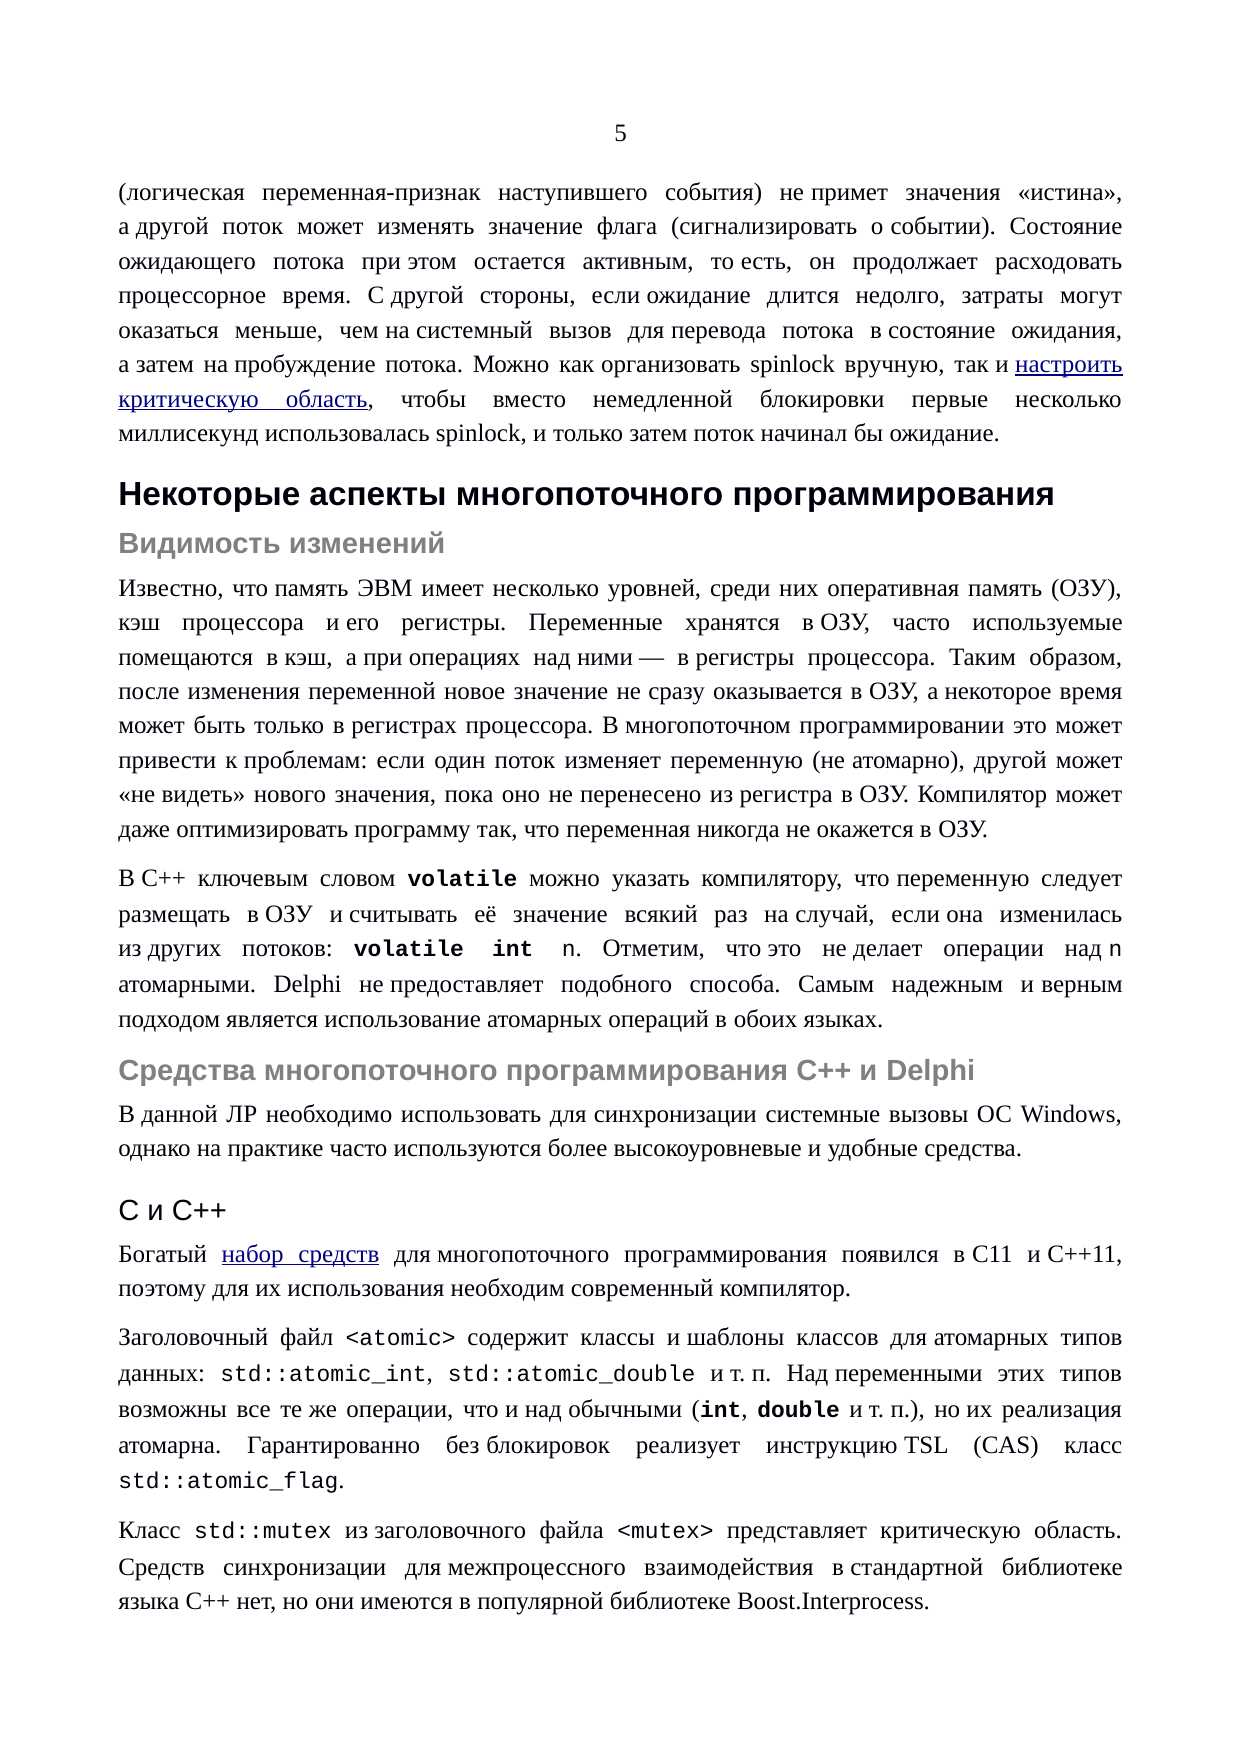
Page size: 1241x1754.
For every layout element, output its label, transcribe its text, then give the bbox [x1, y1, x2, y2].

text (логическая переменная-признак наступившего события) не примет значения «истина», а другой поток может изменять значение флага (сигнализировать о событии). Состояние ожидающего потока при этом остается активным, то есть, он продолжает расходовать процессорное время. С другой стороны, если ожидание длится недолго, затраты могут оказаться меньше, чем на системный вызов для перевода потока в состояние ожидания, а затем на пробуждение потока. Можно как организовать spinlock вручную, так и настроить критическую область, чтобы вместо немедленной блокировки первые несколько миллисекунд использовалась spinlock, и только затем поток начинал бы ожидание. [118, 177, 1122, 447]
subtitle Видимость изменений [118, 527, 1122, 560]
text В данной ЛР необходимо использовать для синхронизации системные вызовы ОС Windows, однако на практике часто используются более высокоуровневые и удобные средства. [118, 1099, 1122, 1162]
text В C++ ключевым словом volatile можно указать компилятору, что переменную следует размещать в ОЗУ и считывать её значение всякий раз на случай, если она изменилась из других потоков: volatile int n. Отметим, что это не делает операции над n атомарными. Delphi не предоставляет подобного способа. Самым надежным и верным подходом является использование атомарных операций в обоих языках. [118, 863, 1122, 1033]
text Заголовочный файл <atomic> содержит классы и шаблоны классов для атомарных типов данных: std::atomic_int, std::atomic_double и т. п. Над переменными этих типов возможны все те же операции, что и над обычными (int, double и т. п.), но их реализация атомарна. Гарантированно без блокировок реализует инструкцию TSL (CAS) класс std::atomic_flag. [118, 1322, 1122, 1495]
text Класс std::mutex из заголовочного файла <mutex> представляет критическую область. Средств синхронизации для межпроцессного взаимодействия в стандартной библиотеке языка C++ нет, но они имеются в популярной библиотеке Boost.Interprocess. [118, 1516, 1122, 1615]
subtitle Средства многопоточного программирования C++ и Delphi [118, 1053, 1122, 1086]
subtitle Некоторые аспекты многопоточного программирования [118, 473, 1122, 512]
text Богатый набор средств для многопоточного программирования появился в С11 и С++11, поэтому для их использования необходим современный компилятор. [118, 1239, 1122, 1302]
text Известно, что память ЭВМ имеет несколько уровней, среди них оперативная память (ОЗУ), кэш процессора и его регистры. Переменные хранятся в ОЗУ, часто используемые помещаются в кэш, а при операциях над ними — в регистры процессора. Таким образом, после изменения переменной новое значение не сразу оказывается в ОЗУ, а некоторое время может быть только в регистрах процессора. В многопоточном программировании это может привести к проблемам: если один поток изменяет переменную (не атомарно), другой может «не видеть» нового значения, пока оно не перенесено из регистра в ОЗУ. Компилятор может даже оптимизировать программу так, что переменная никогда не окажется в ОЗУ. [118, 573, 1122, 843]
subtitle C и C++ [118, 1193, 1122, 1226]
